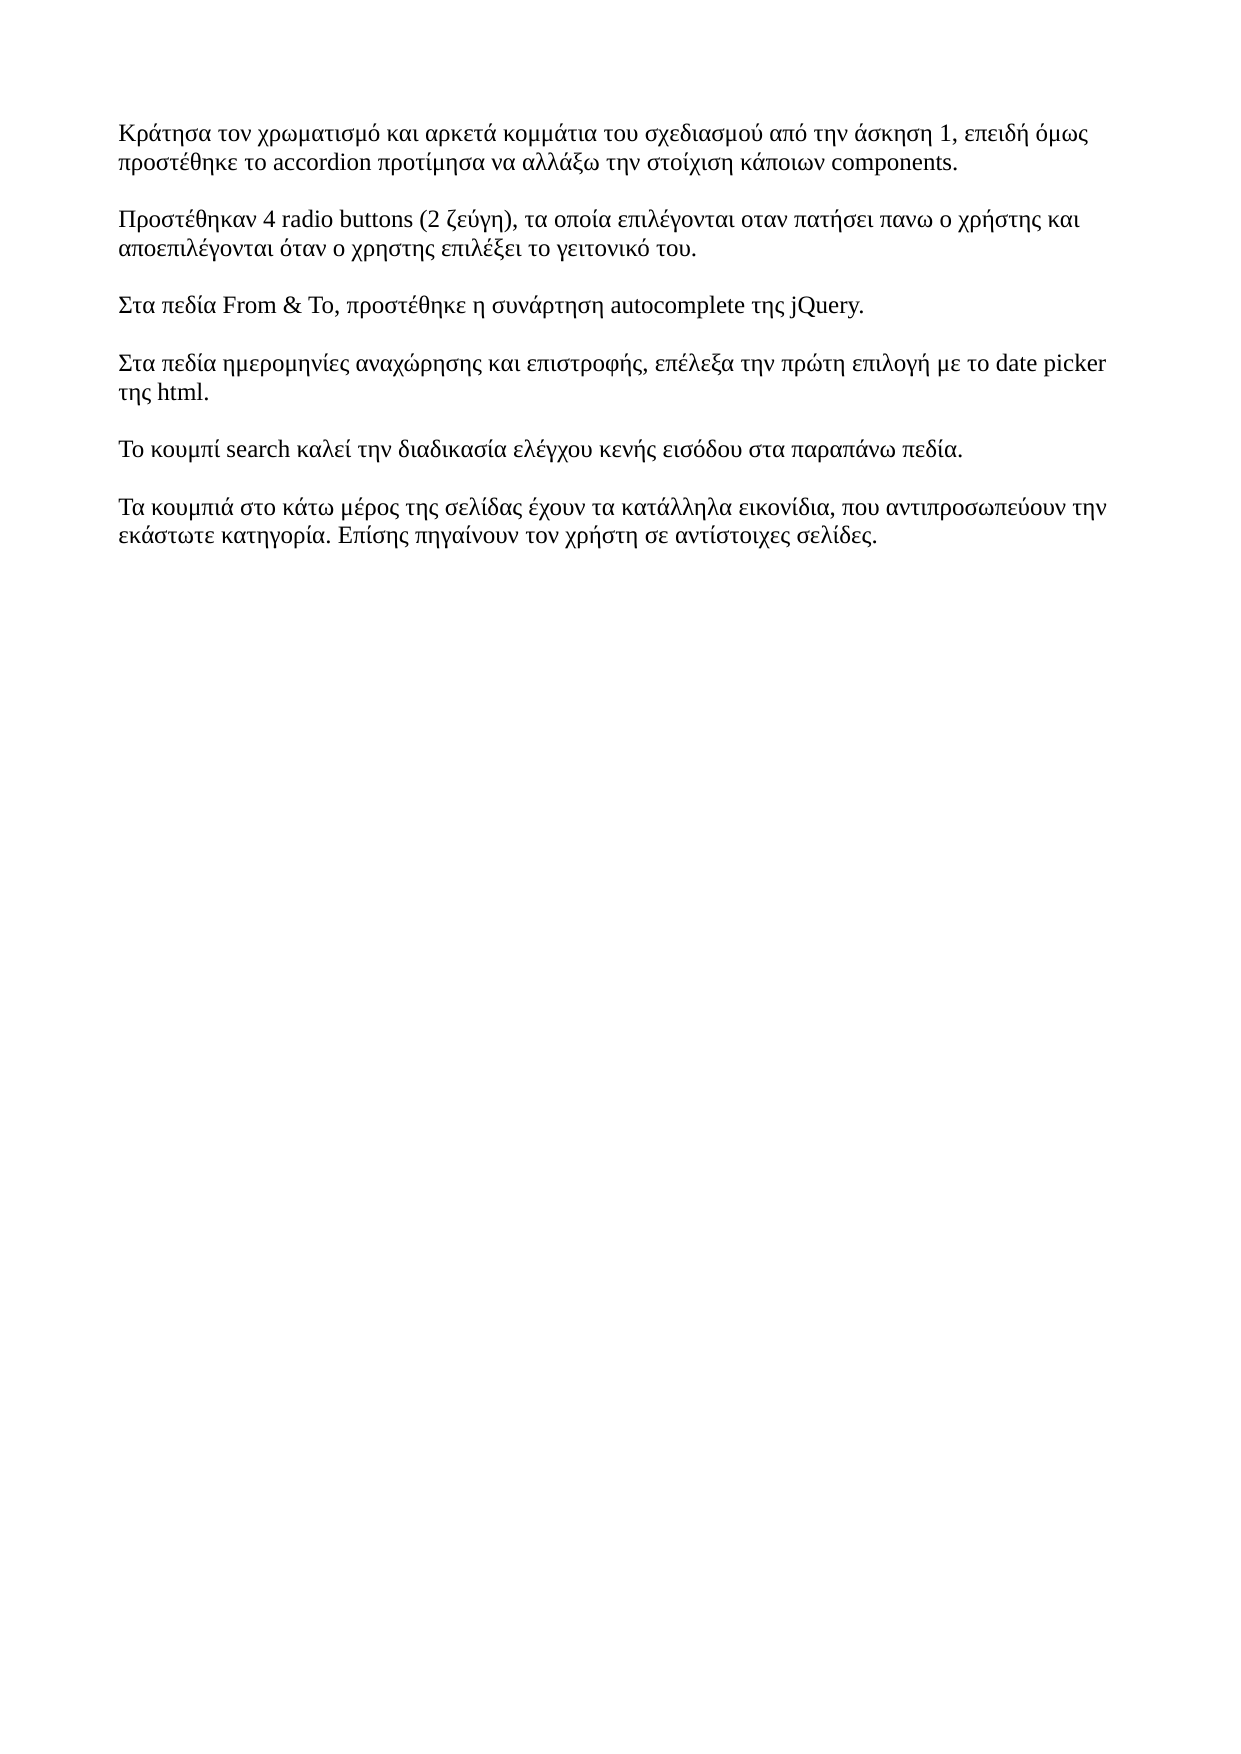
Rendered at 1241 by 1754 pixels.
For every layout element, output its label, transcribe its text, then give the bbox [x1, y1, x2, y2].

text Κράτησα τον χρωματισμό και αρκετά κομμάτια του σχεδιασμού από την άσκηση 1, επειδή όμως προστέθηκε το accordion προτίμησα να αλλάξω την στοίχιση κάποιων components. [118, 118, 1122, 176]
text Τα κουμπιά στο κάτω μέρος της σελίδας έχουν τα κατάλληλα εικονίδια, που αντιπροσωπεύουν την εκάστωτε κατηγορία. Επίσης πηγαίνουν τον χρήστη σε αντίστοιχες σελίδες. [118, 492, 1122, 549]
text Το κουμπί search καλεί την διαδικασία ελέγχου κενής εισόδου στα παραπάνω πεδία. [118, 434, 1122, 463]
text Προστέθηκαν 4 radio buttons (2 ζεύγη), τα οποία επιλέγονται οταν πατήσει πανω ο χρήστης και αποεπιλέγονται όταν ο χρηστης επιλέξει το γειτονικό του. [118, 204, 1122, 262]
text Στα πεδία From & To, προστέθηκε η συνάρτηση autocomplete της jQuery. [118, 291, 1122, 319]
text Στα πεδία ημερομηνίες αναχώρησης και επιστροφής, επέλεξα την πρώτη επιλογή με το date picker της html. [118, 348, 1122, 406]
